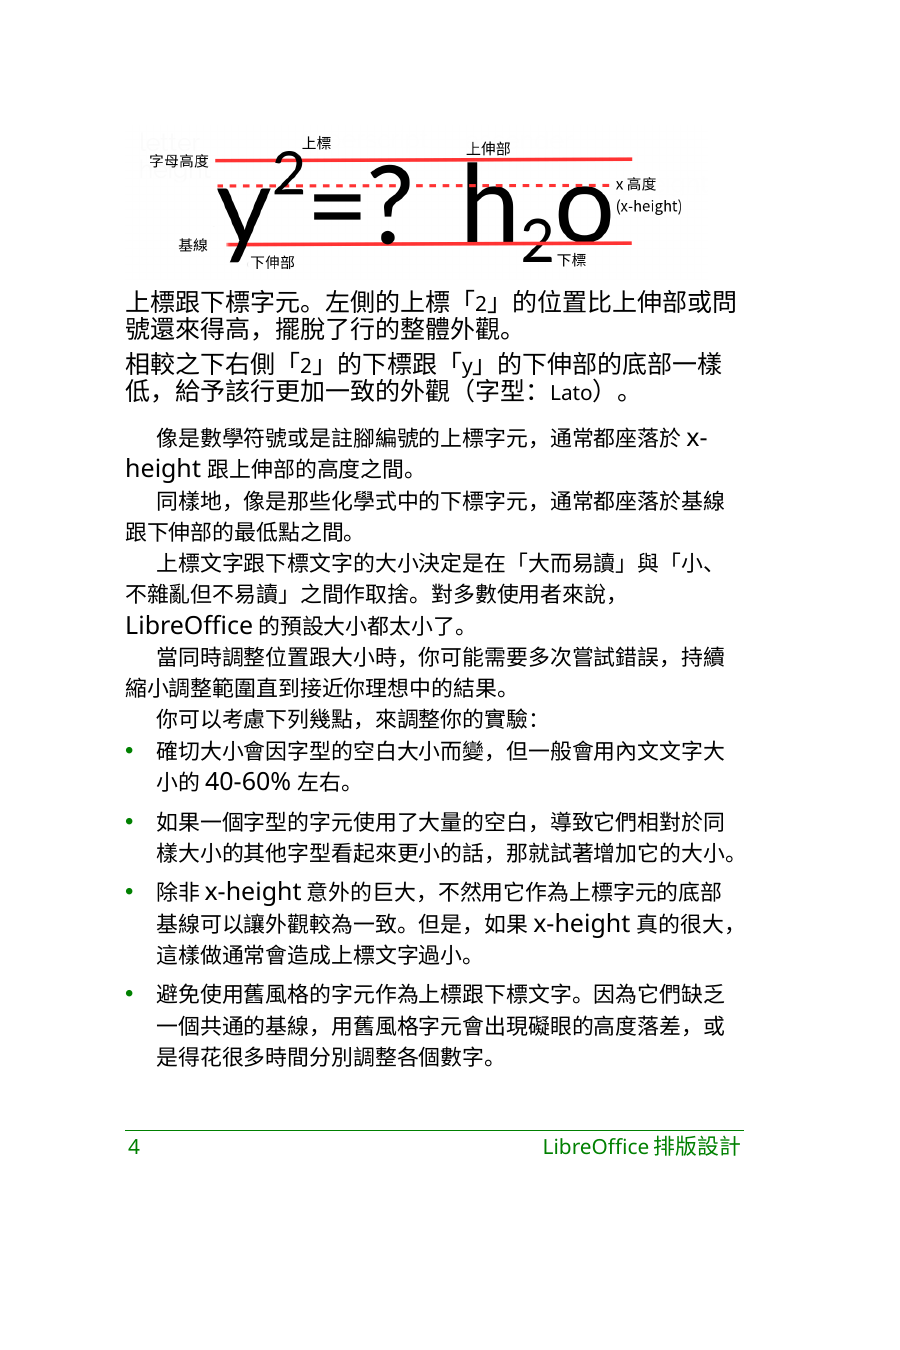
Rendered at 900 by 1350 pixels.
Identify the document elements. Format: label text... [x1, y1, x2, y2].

picture [125, 125, 709, 280]
list 除非x-height意外的巨大，不然用它作為上標字元的底部基線可以讓外觀較為一致。但是，如果 x-height 真的很大，這樣做通常會造成上標文字過小。 [125, 876, 744, 969]
text 你可以考慮下列幾點，來調整你的實驗： [125, 703, 744, 734]
list 如果一個字型的字元使用了大量的空白，導致它們相對於同樣大小的其他字型看起來更小的話，那就試著增加它的大小。 [125, 805, 744, 867]
text 上標文字跟下標文字的大小決定是在「大而易讀」與「小、不雜亂但不易讀」之間作取捨。對多數使用者來說，LibreOffice的預設大小都太小了。 [125, 547, 744, 640]
table_cell 上標跟下標字元。左側的上標「2」的位置比上伸部或問號還來得高，擺脫了行的整體外觀。 相較之下右側「2」的下標跟「y」的下伸部的底部一樣低，給予該行更加一致的外觀（字型：Lato）。 [125, 282, 744, 406]
text 同樣地，像是那些化學式中的下標字元，通常都座落於基線跟下伸部的最低點之間。 [125, 484, 744, 547]
text 當同時調整位置跟大小時，你可能需要多次嘗試錯誤，持續縮小調整範圍直到接近你理想中的結果。 [125, 640, 744, 703]
table_header [125, 125, 744, 282]
list 確切大小會因字型的空白大小而變，但一般會用內文文字大小的 40-60% 左右。 [125, 734, 744, 797]
text 像是數學符號或是註腳編號的上標字元，通常都座落於 x-height 跟上伸部的高度之間。 [125, 422, 744, 484]
list 避免使用舊風格的字元作為上標跟下標文字。因為它們缺乏一個共通的基線，用舊風格字元會出現礙眼的高度落差，或是得花很多時間分別調整各個數字。 [125, 978, 744, 1072]
